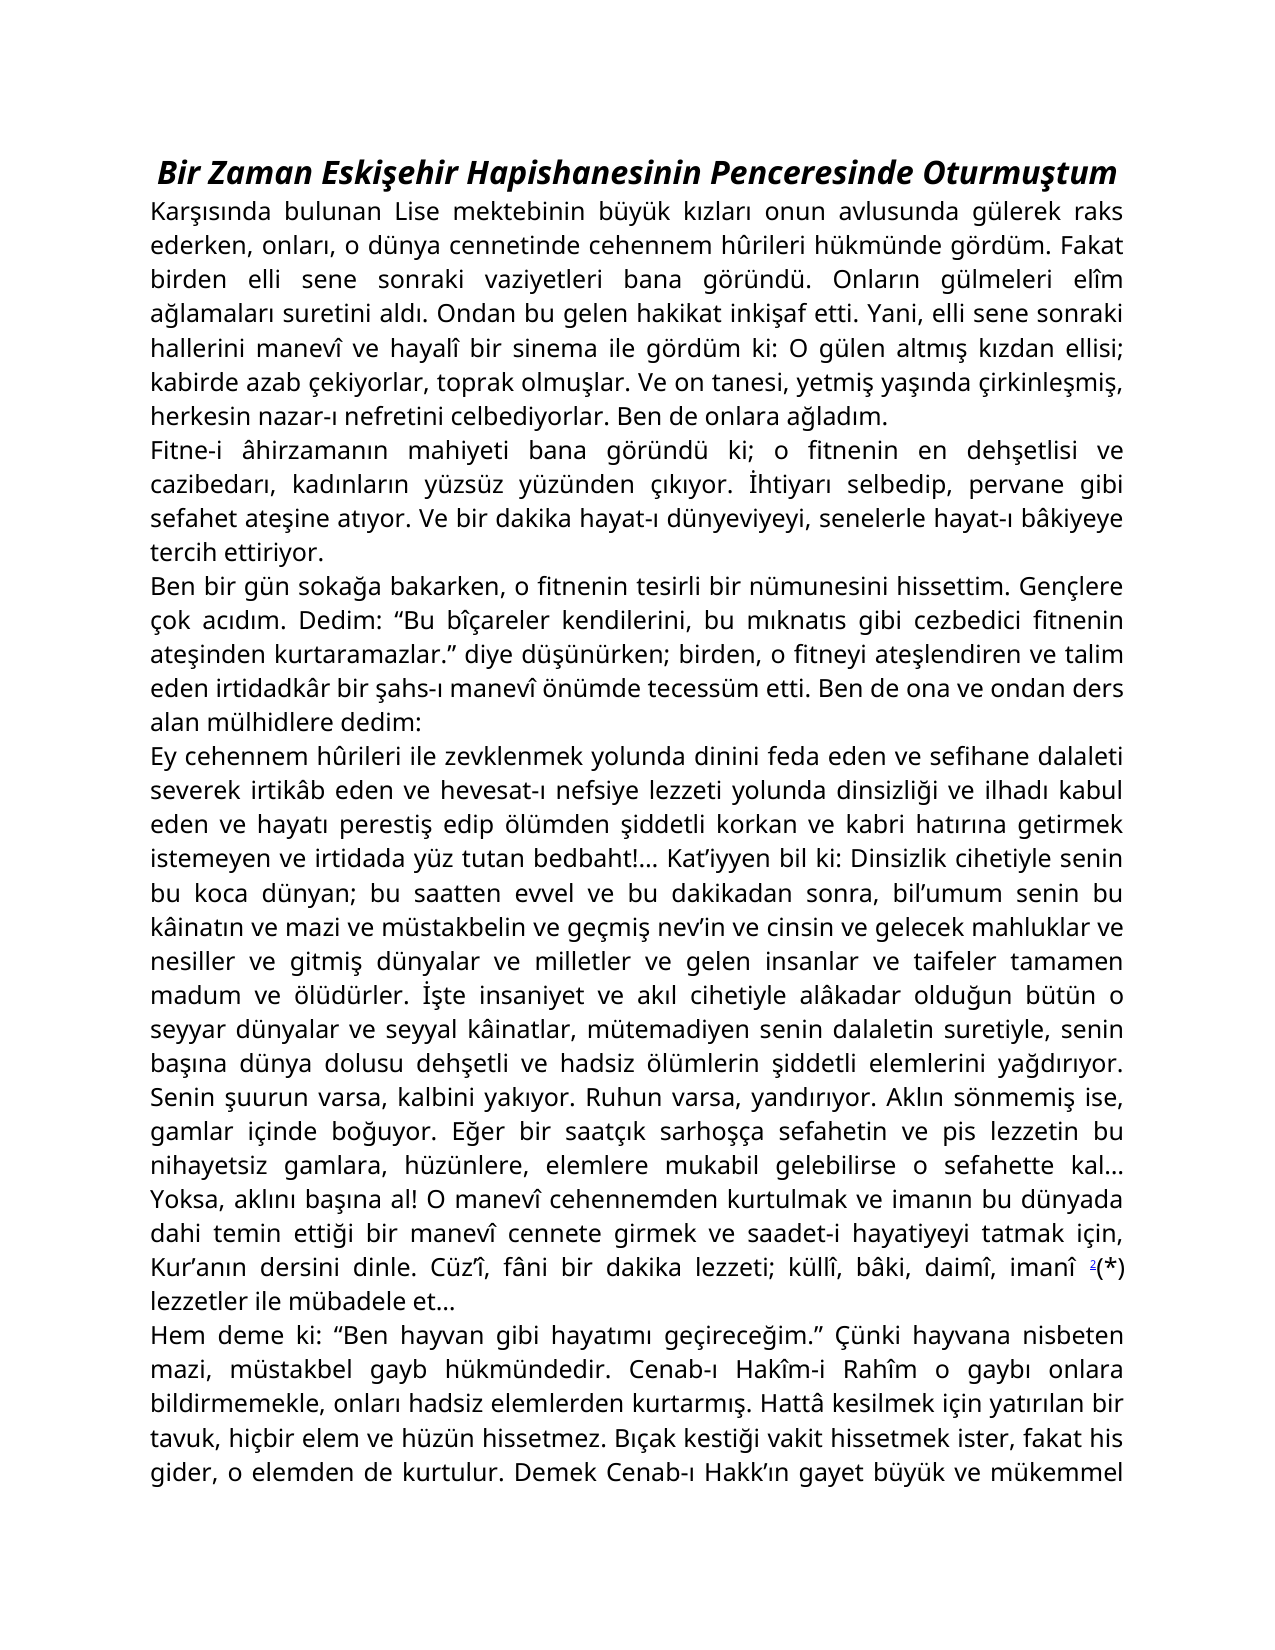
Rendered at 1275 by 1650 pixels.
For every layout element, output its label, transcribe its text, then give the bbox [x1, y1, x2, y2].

subtitle Bir Zaman Eskişehir Hapishanesinin Penceresinde Oturmuştum [150, 150, 1125, 194]
text Hem deme ki: “Ben hayvan gibi hayatımı geçireceğim.” Çünki hayvana nisbeten mazi, müstakbel gayb hükmündedir. Cenab-ı Hakîm-i Rahîm o gaybı onlara bildirmemekle, onları hadsiz elemlerden kurtarmış. Hattâ kesilmek için yatırılan bir tavuk, hiçbir elem ve hüzün hissetmez. Bıçak kestiği vakit hissetmek ister, fakat his gider, o elemden de kurtulur. Demek Cenab-ı Hakk’ın gayet büyük ve mükemmel [150, 1318, 1125, 1488]
text Ey cehennem hûrileri ile zevklenmek yolunda dinini feda eden ve sefihane dalaleti severek irtikâb eden ve hevesat-ı nefsiye lezzeti yolunda dinsizliği ve ilhadı kabul eden ve hayatı perestiş edip ölümden şiddetli korkan ve kabri hatırına getirmek istemeyen ve irtidada yüz tutan bedbaht!… Kat’iyyen bil ki: Dinsizlik cihetiyle senin bu koca dünyan; bu saatten evvel ve bu dakikadan sonra, bil’umum senin bu kâinatın ve mazi ve müstakbelin ve geçmiş nev’in ve cinsin ve gelecek mahluklar ve nesiller ve gitmiş dünyalar ve milletler ve gelen insanlar ve taifeler tamamen madum ve ölüdürler. İşte insaniyet ve akıl cihetiyle alâkadar olduğun bütün o seyyar dünyalar ve seyyal kâinatlar, mütemadiyen senin dalaletin suretiyle, senin başına dünya dolusu dehşetli ve hadsiz ölümlerin şiddetli elemlerini yağdırıyor. Senin şuurun varsa, kalbini yakıyor. Ruhun varsa, yandırıyor. Aklın sönmemiş ise, gamlar içinde boğuyor. Eğer bir saatçık sarhoşça sefahetin ve pis lezzetin bu nihayetsiz gamlara, hüzünlere, elemlere mukabil gelebilirse o sefahette kal… Yoksa, aklını başına al! O manevî cehennemden kurtulmak ve imanın bu dünyada dahi temin ettiği bir manevî cennete girmek ve saadet-i hayatiyeyi tatmak için, Kur’anın dersini dinle. Cüz’î, fâni bir dakika lezzeti; küllî, bâki, daimî, imanî 2(*) lezzetler ile mübadele et… [150, 739, 1125, 1318]
text Fitne-i âhirzamanın mahiyeti bana göründü ki; o fitnenin en dehşetlisi ve cazibedarı, kadınların yüzsüz yüzünden çıkıyor. İhtiyarı selbedip, pervane gibi sefahet ateşine atıyor. Ve bir dakika hayat-ı dünyeviyeyi, senelerle hayat-ı bâkiyeye tercih ettiriyor. [150, 432, 1125, 569]
text Karşısında bulunan Lise mektebinin büyük kızları onun avlusunda gülerek raks ederken, onları, o dünya cennetinde cehennem hûrileri hükmünde gördüm. Fakat birden elli sene sonraki vaziyetleri bana göründü. Onların gülmeleri elîm ağlamaları suretini aldı. Ondan bu gelen hakikat inkişaf etti. Yani, elli sene sonraki hallerini manevî ve hayalî bir sinema ile gördüm ki: O gülen altmış kızdan ellisi; kabirde azab çekiyorlar, toprak olmuşlar. Ve on tanesi, yetmiş yaşında çirkinleşmiş, herkesin nazar-ı nefretini celbediyorlar. Ben de onlara ağladım. [150, 194, 1125, 432]
text Ben bir gün sokağa bakarken, o fitnenin tesirli bir nümunesini hissettim. Gençlere çok acıdım. Dedim: “Bu bîçareler kendilerini, bu mıknatıs gibi cezbedici fitnenin ateşinden kurtaramazlar.” diye düşünürken; birden, o fitneyi ateşlendiren ve talim eden irtidadkâr bir şahs-ı manevî önümde tecessüm etti. Ben de ona ve ondan ders alan mülhidlere dedim: [150, 569, 1125, 739]
